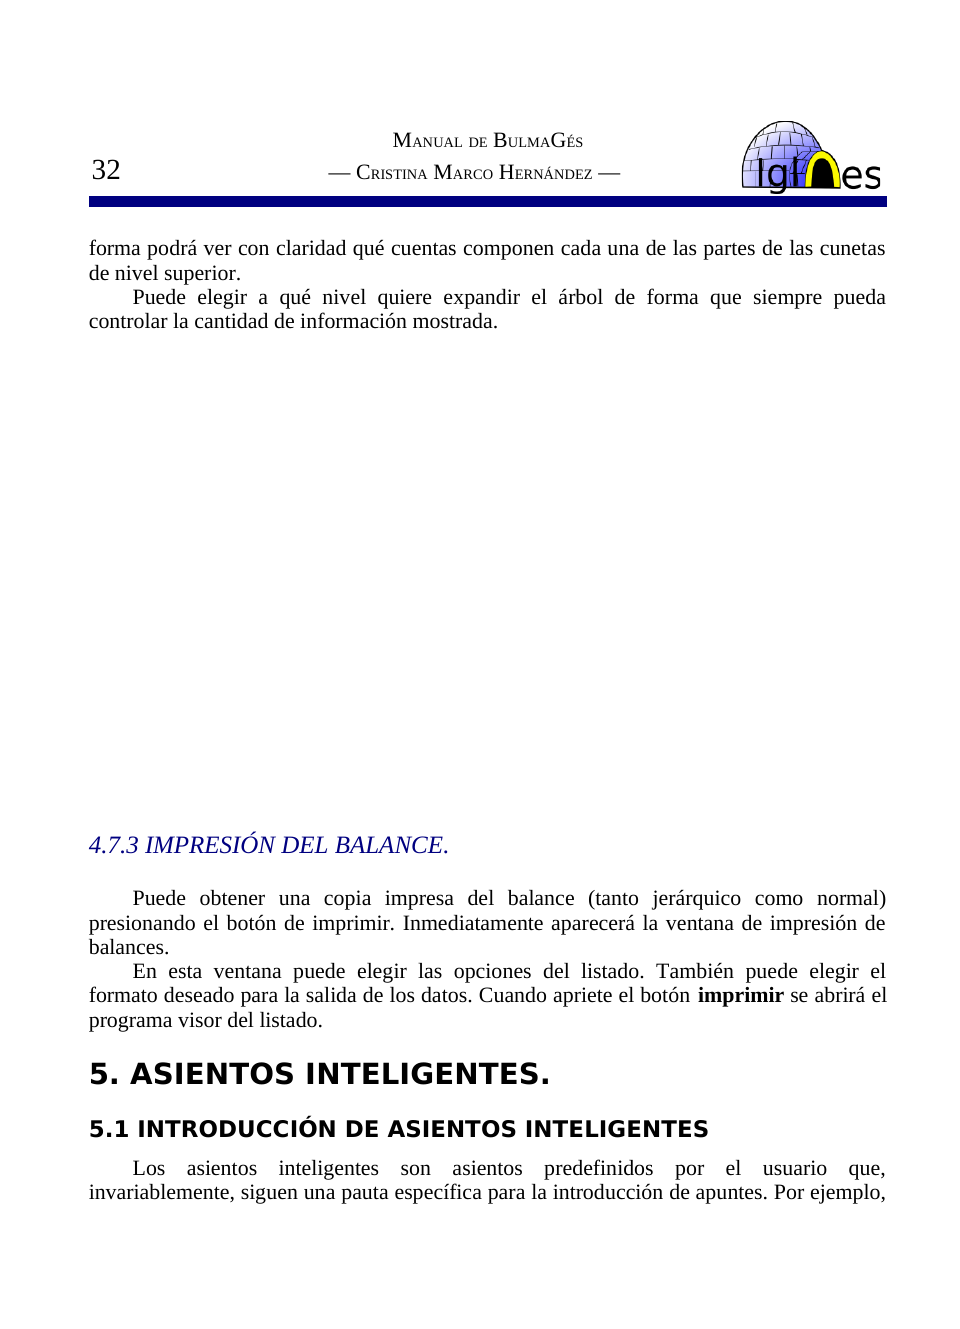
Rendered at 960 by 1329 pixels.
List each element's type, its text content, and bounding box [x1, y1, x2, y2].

text forma podrá ver con claridad qué cuentas componen cada una de las partes de las cunetas de nivel superior. [88, 236, 887, 285]
text Puede obtener una copia impresa del balance (tanto jerárquico como normal) presionando el botón de imprimir. Inmediatamente aparecerá la ventana de impresión de balances. [88, 886, 887, 959]
text 4.7.3 IMPRESIÓN DEL BALANCE. [88, 831, 887, 859]
text Puede elegir a qué nivel quiere expandir el árbol de forma que siempre pueda controlar la cantidad de información mostrada. [88, 285, 887, 333]
text En esta ventana puede elegir las opciones del listado. También puede elegir el formato deseado para la salida de los datos. Cuando apriete el botón imprimir se abrirá el programa visor del listado. [88, 959, 887, 1032]
subtitle 5.1 INTRODUCCIÓN DE ASIENTOS INTELIGENTES [88, 1116, 887, 1143]
picture [741, 121, 881, 194]
text Los asientos inteligentes son asientos predefinidos por el usuario que, invariablemente, siguen una pauta específica para la introducción de apuntes. Por ejemplo, [88, 1156, 887, 1204]
subtitle 5. ASIENTOS INTELIGENTES. [88, 1057, 887, 1091]
